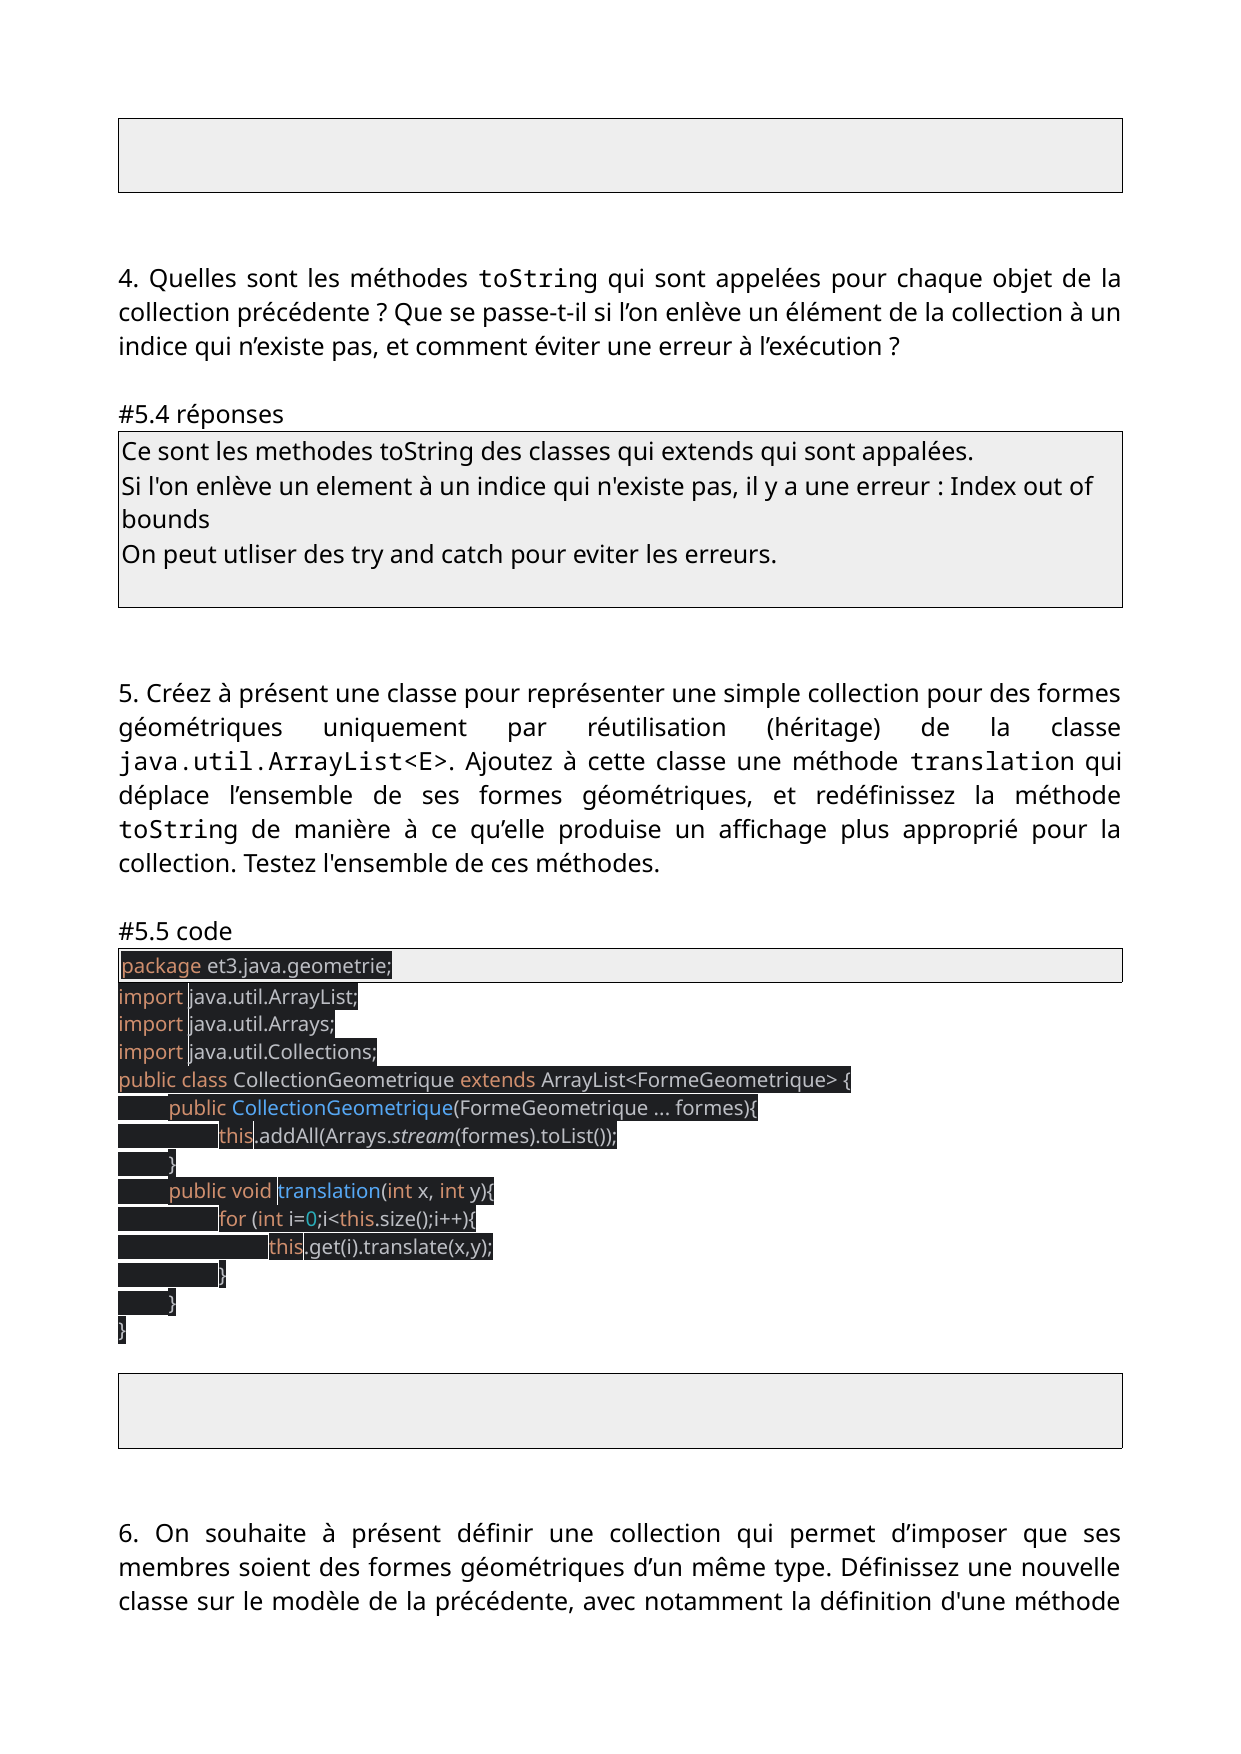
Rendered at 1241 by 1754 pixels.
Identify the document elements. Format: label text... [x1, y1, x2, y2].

text Ce sont les methodes toString des classes qui extends qui sont appalées. [119, 432, 1122, 465]
text this.get(i).translate(x,y); [118, 1232, 1122, 1260]
text } [118, 1288, 1122, 1316]
text public void translation(int x, int y){ [118, 1177, 1122, 1205]
text #5.4 réponses [118, 397, 1122, 431]
text import java.util.Arrays; [118, 1010, 1122, 1038]
text On peut utliser des try and catch pour eviter les erreurs. [119, 533, 1122, 567]
text 5. Créez à présent une classe pour représenter une simple collection pour des formes géométriques uniquement par réutilisation (héritage) de la classe java.util.ArrayList<E>. Ajoutez à cette classe une méthode translation qui déplace l’ensemble de ses formes géométriques, et redéfinissez la méthode toString de manière à ce qu’elle produise un affichage plus approprié pour la collection. Testez l'ensemble de ces méthodes. [118, 676, 1122, 880]
text for (int i=0;i<this.size();i++){ [118, 1205, 1122, 1232]
text 4. Quelles sont les méthodes toString qui sont appelées pour chaque objet de la collection précédente ? Que se passe-t-il si l’on enlève un élément de la collection à un indice qui n’existe pas, et comment éviter une erreur à l’exécution ? [118, 261, 1122, 363]
text import java.util.ArrayList; [118, 983, 1122, 1010]
text Si l'on enlève un element à un indice qui n'existe pas, il y a une erreur : Index out of bounds [119, 465, 1122, 533]
text #5.5 code [118, 914, 1122, 948]
text public CollectionGeometrique(FormeGeometrique ... formes){ [118, 1093, 1122, 1121]
text } [118, 1260, 1122, 1288]
text 6. On souhaite à présent définir une collection qui permet d’imposer que ses membres soient des formes géométriques d’un même type. Définissez une nouvelle classe sur le modèle de la précédente, avec notamment la définition d'une méthode [118, 1516, 1122, 1618]
text } [118, 1316, 1122, 1344]
text import java.util.Collections; [118, 1038, 1122, 1066]
text public class CollectionGeometrique extends ArrayList<FormeGeometrique> { [118, 1066, 1122, 1093]
text } [118, 1149, 1122, 1177]
text package et3.java.geometrie; [119, 949, 1122, 982]
text this.addAll(Arrays.stream(formes).toList()); [118, 1121, 1122, 1149]
